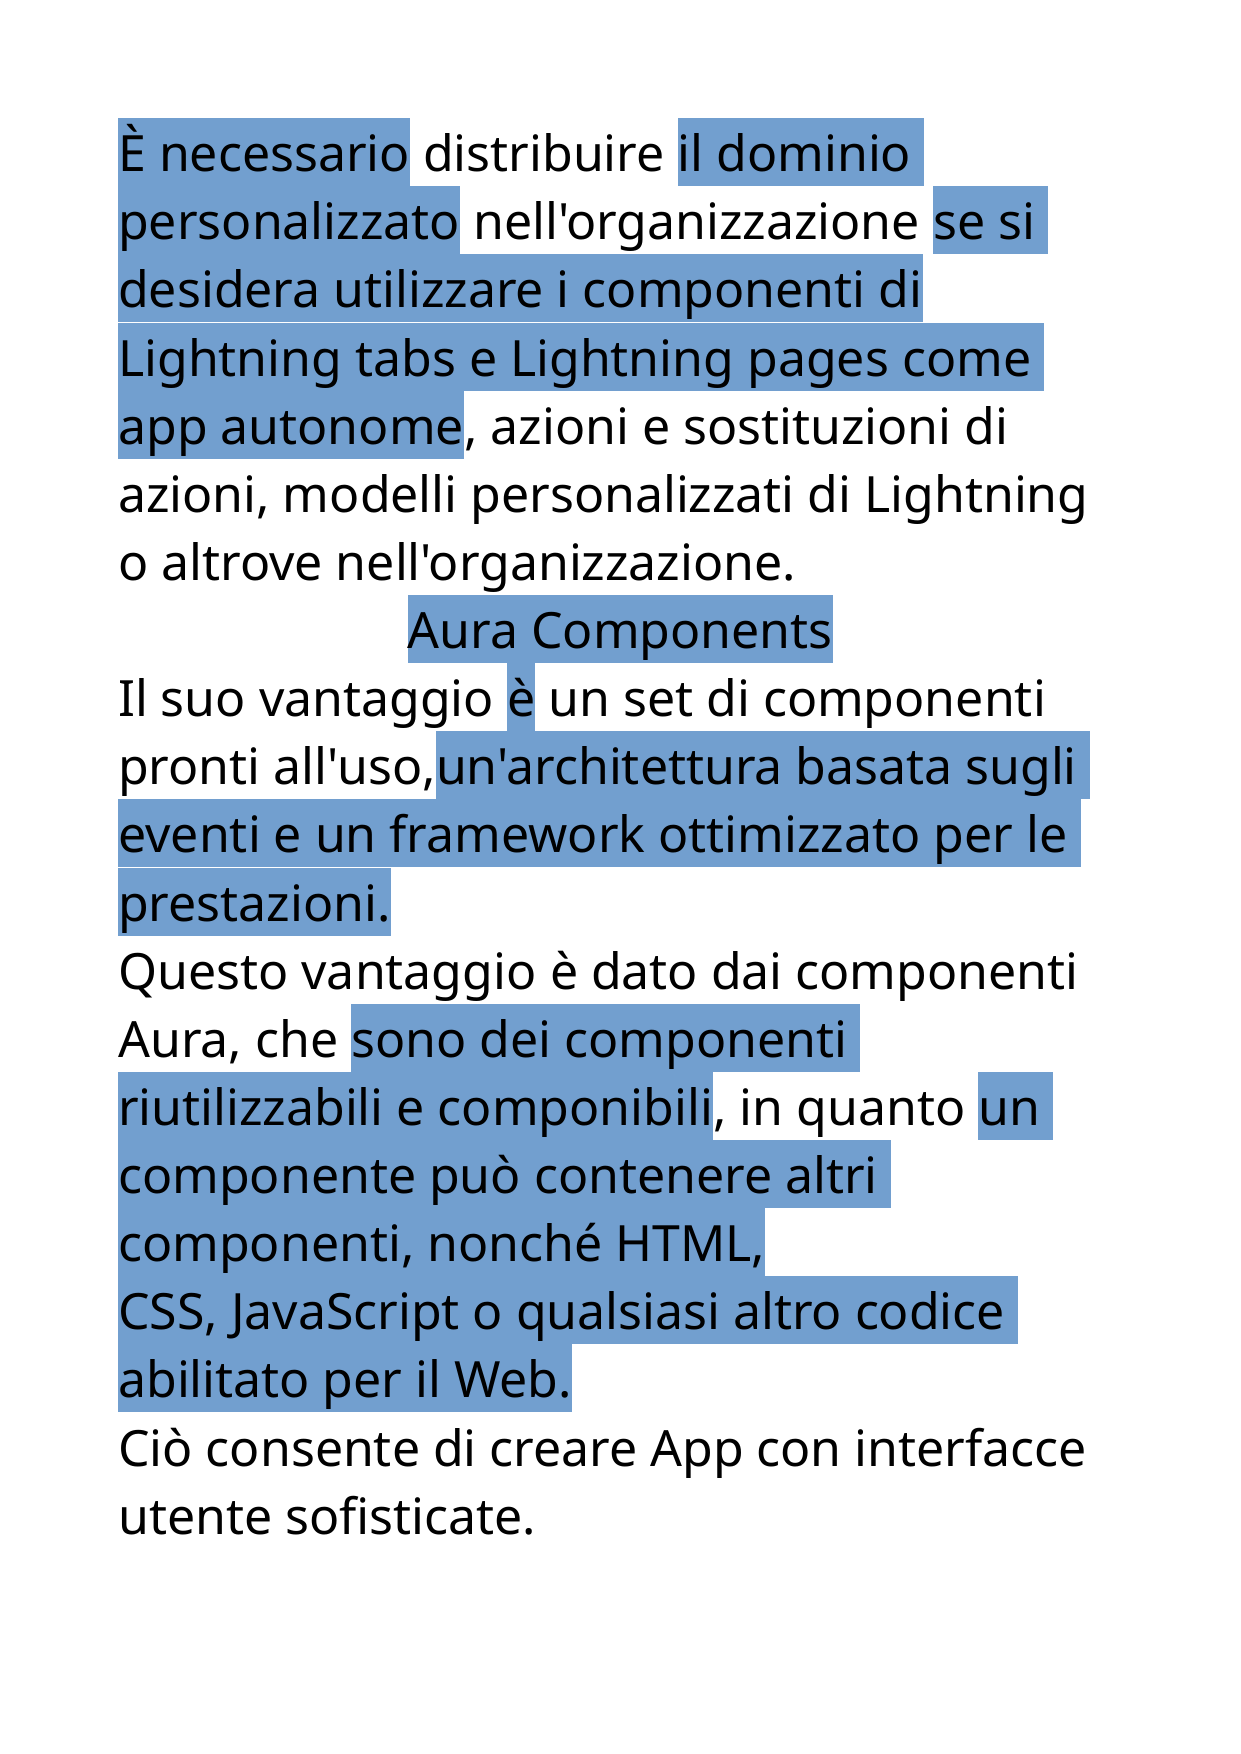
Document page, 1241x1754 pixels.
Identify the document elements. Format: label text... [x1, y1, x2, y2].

text Ciò consente di creare App con interfacce utente sofisticate. [118, 1412, 1122, 1549]
text Lightning tabs e Lightning pages come app autonome, azioni e sostituzioni di azioni, modelli personalizzati di Lightning o altrove nell'organizzazione. [118, 322, 1122, 595]
text Questo vantaggio è dato dai componenti Aura, che sono dei componenti riutilizzabili e componibili, in quanto un componente può contenere altri componenti, nonché HTML, [118, 936, 1122, 1276]
text Aura Components [118, 595, 1122, 663]
text È necessario distribuire il dominio personalizzato nell'organizzazione se si desidera utilizzare i componenti di [118, 118, 1122, 322]
text CSS, JavaScript o qualsiasi altro codice abilitato per il Web. [118, 1276, 1122, 1412]
text Il suo vantaggio è un set di componenti pronti all'uso,un'architettura basata sugli eventi e un framework ottimizzato per le prestazioni. [118, 663, 1122, 936]
